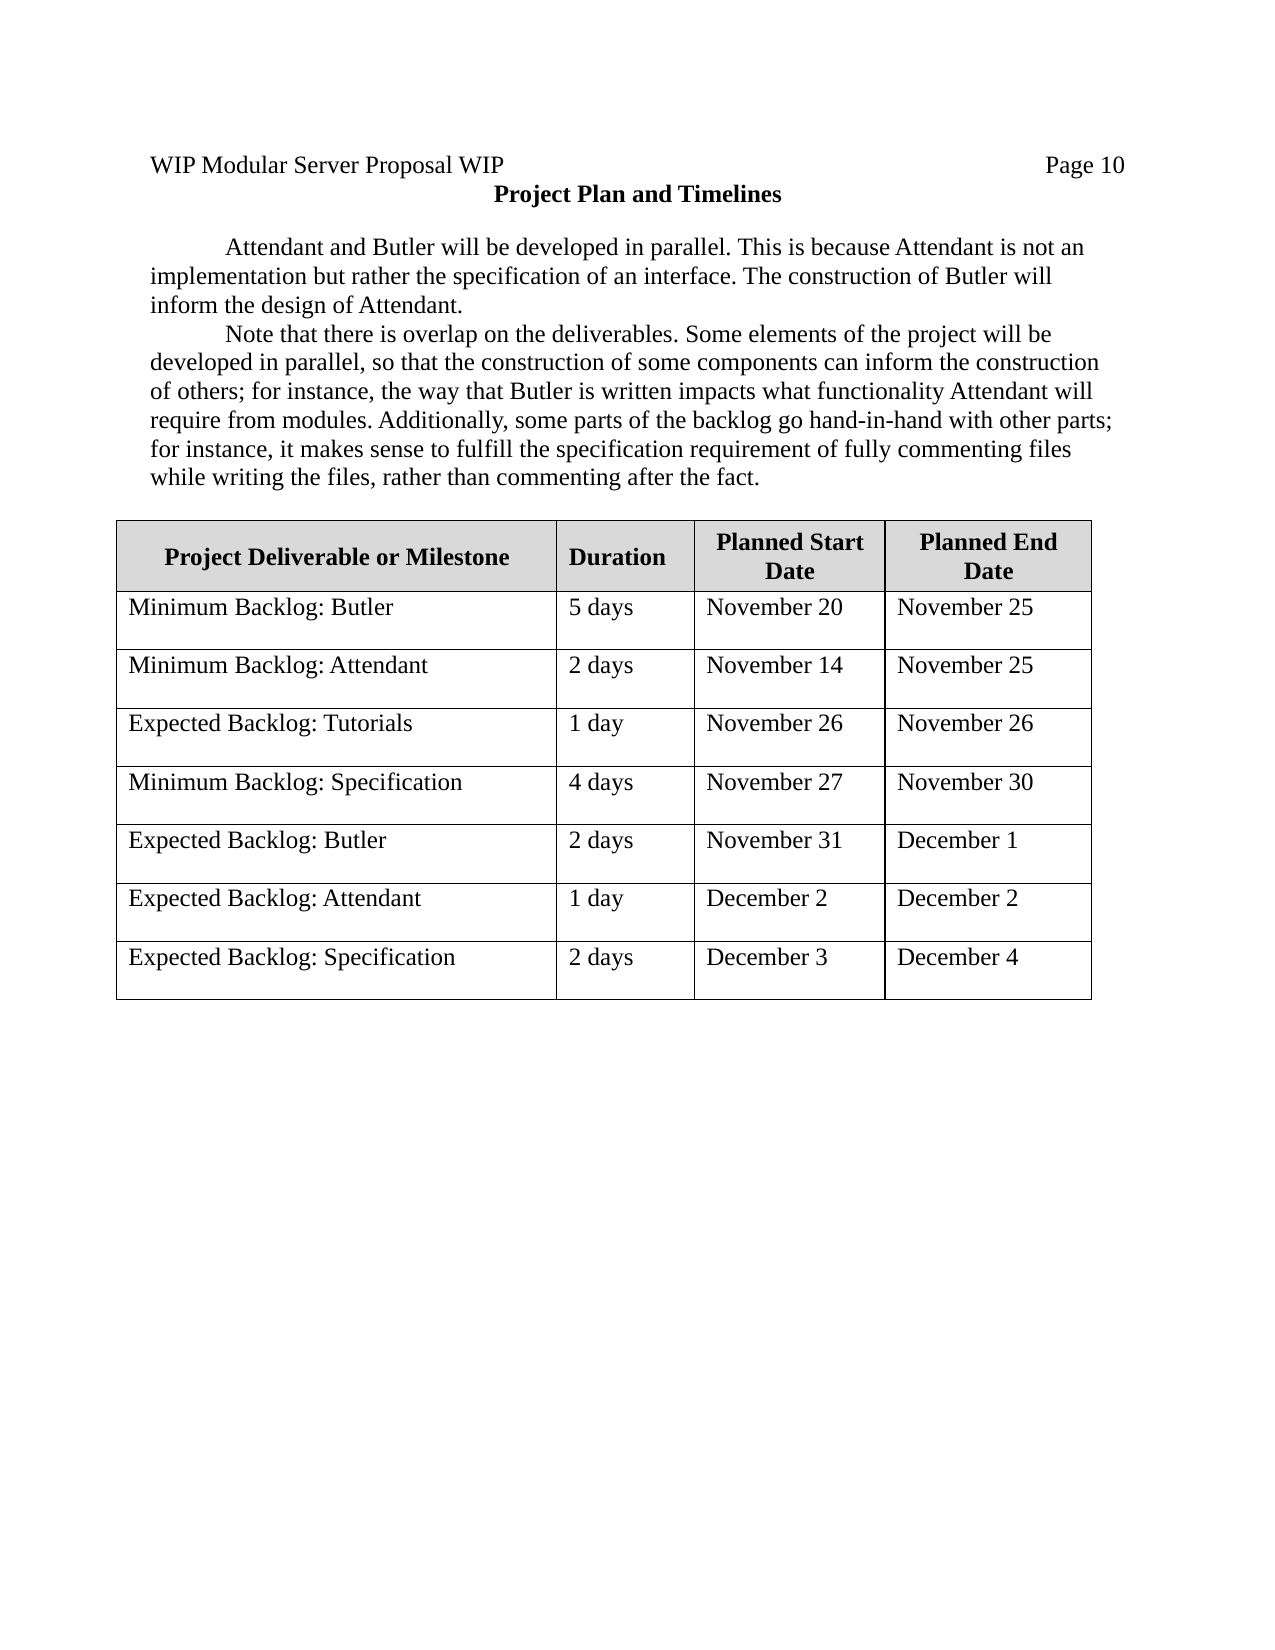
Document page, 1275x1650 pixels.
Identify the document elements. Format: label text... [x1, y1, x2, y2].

table_cell 1 day [557, 884, 694, 941]
table_cell November 31 [695, 825, 884, 882]
table_cell December 2 [695, 884, 884, 941]
table_header Planned Start Date [695, 521, 884, 591]
table_cell December 3 [695, 942, 884, 999]
table_cell 2 days [557, 650, 694, 707]
table_cell 2 days [557, 825, 694, 882]
table_cell 1 day [557, 709, 694, 766]
table_cell November 25 [886, 592, 1091, 649]
table_cell November 30 [886, 767, 1091, 824]
table_cell November 14 [695, 650, 884, 707]
table_cell Minimum Backlog: Specification [117, 767, 556, 824]
text Attendant and Butler will be developed in parallel. This is because Attendant is not an implementation but rather the specification of an interface. The construction of Butler will inform the design of Attendant. [150, 232, 1125, 319]
table_cell November 20 [695, 592, 884, 649]
table_cell 4 days [557, 767, 694, 824]
subtitle Project Plan and Timelines [150, 179, 1125, 207]
table_cell 2 days [557, 942, 694, 999]
table_cell Expected Backlog: Tutorials [117, 709, 556, 766]
table_cell November 26 [695, 709, 884, 766]
table_cell Minimum Backlog: Butler [117, 592, 556, 649]
table_header Duration [557, 521, 694, 591]
table_cell November 27 [695, 767, 884, 824]
table_cell December 4 [886, 942, 1091, 999]
table_cell Expected Backlog: Attendant [117, 884, 556, 941]
table_cell November 25 [886, 650, 1091, 707]
table_cell Minimum Backlog: Attendant [117, 650, 556, 707]
table_header Planned End Date [886, 521, 1091, 591]
text Note that there is overlap on the deliverables. Some elements of the project will be developed in parallel, so that the construction of some components can inform the construction of others; for instance, the way that Butler is written impacts what functionality Attendant will require from modules. Additionally, some parts of the backlog go hand-in-hand with other parts; for instance, it makes sense to fulfill the specification requirement of fully commenting files while writing the files, rather than commenting after the fact. [150, 319, 1125, 491]
table_cell November 26 [886, 709, 1091, 766]
table_cell December 2 [886, 884, 1091, 941]
table_header Project Deliverable or Milestone [117, 521, 556, 591]
table_cell Expected Backlog: Specification [117, 942, 556, 999]
table_cell 5 days [557, 592, 694, 649]
table_cell Expected Backlog: Butler [117, 825, 556, 882]
table_cell December 1 [886, 825, 1091, 882]
